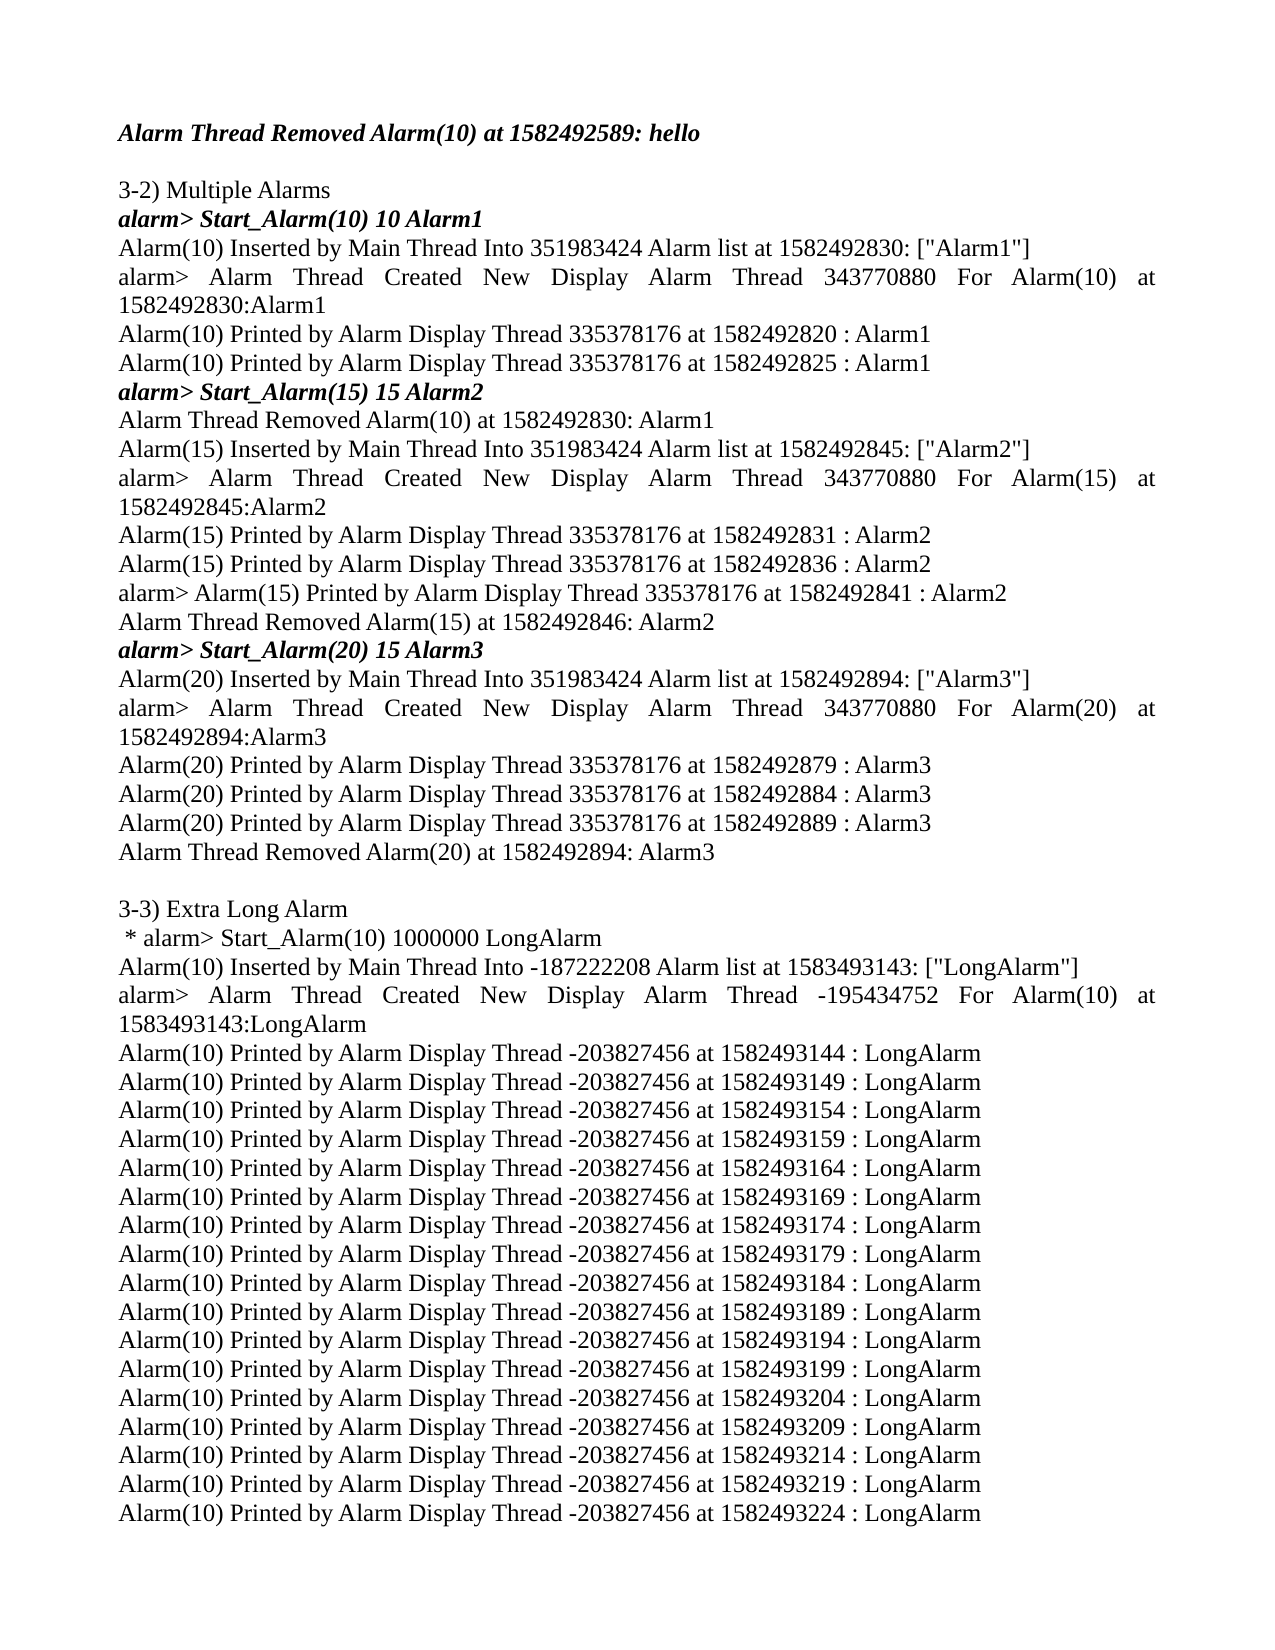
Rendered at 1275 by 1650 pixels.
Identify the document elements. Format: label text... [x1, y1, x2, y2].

text Alarm(15) Printed by Alarm Display Thread 335378176 at 1582492836 : Alarm2 [118, 549, 1157, 578]
text Alarm Thread Removed Alarm(10) at 1582492830: Alarm1 [118, 406, 1157, 434]
text alarm> Start_Alarm(15) 15 Alarm2 [118, 377, 1157, 406]
text Alarm(20) Inserted by Main Thread Into 351983424 Alarm list at 1582492894: ["Alarm3"] [118, 664, 1157, 693]
text Alarm(10) Printed by Alarm Display Thread -203827456 at 1582493204 : LongAlarm [118, 1383, 1157, 1412]
text 3-2) Multiple Alarms [118, 176, 1157, 204]
text alarm> Start_Alarm(10) 10 Alarm1 [118, 204, 1157, 233]
text Alarm(15) Inserted by Main Thread Into 351983424 Alarm list at 1582492845: ["Alarm2"] [118, 434, 1157, 463]
text alarm> Alarm Thread Created New Display Alarm Thread 343770880 For Alarm(15) at 1582492845:Alarm2 [118, 463, 1157, 521]
text Alarm(10) Printed by Alarm Display Thread -203827456 at 1582493199 : LongAlarm [118, 1354, 1157, 1383]
text Alarm(10) Printed by Alarm Display Thread -203827456 at 1582493189 : LongAlarm [118, 1297, 1157, 1326]
text Alarm(15) Printed by Alarm Display Thread 335378176 at 1582492831 : Alarm2 [118, 521, 1157, 549]
text alarm> Alarm Thread Created New Display Alarm Thread -195434752 For Alarm(10) at 1583493143:LongAlarm [118, 981, 1157, 1038]
text Alarm(10) Printed by Alarm Display Thread -203827456 at 1582493224 : LongAlarm [118, 1498, 1157, 1527]
text alarm> Alarm(15) Printed by Alarm Display Thread 335378176 at 1582492841 : Alarm2 [118, 578, 1157, 607]
text Alarm(20) Printed by Alarm Display Thread 335378176 at 1582492879 : Alarm3 [118, 751, 1157, 779]
text Alarm(10) Printed by Alarm Display Thread -203827456 at 1582493184 : LongAlarm [118, 1268, 1157, 1297]
text alarm> Alarm Thread Created New Display Alarm Thread 343770880 For Alarm(20) at 1582492894:Alarm3 [118, 693, 1157, 751]
text Alarm(10) Printed by Alarm Display Thread -203827456 at 1582493169 : LongAlarm [118, 1182, 1157, 1211]
text Alarm(10) Printed by Alarm Display Thread -203827456 at 1582493154 : LongAlarm [118, 1096, 1157, 1124]
text Alarm(10) Printed by Alarm Display Thread -203827456 at 1582493214 : LongAlarm [118, 1441, 1157, 1469]
text alarm> Start_Alarm(20) 15 Alarm3 [118, 636, 1157, 664]
text 3-3) Extra Long Alarm [118, 894, 1157, 923]
text Alarm(10) Printed by Alarm Display Thread -203827456 at 1582493144 : LongAlarm [118, 1038, 1157, 1067]
text Alarm(20) Printed by Alarm Display Thread 335378176 at 1582492889 : Alarm3 [118, 808, 1157, 837]
text Alarm(10) Printed by Alarm Display Thread -203827456 at 1582493164 : LongAlarm [118, 1153, 1157, 1182]
text Alarm(10) Printed by Alarm Display Thread -203827456 at 1582493209 : LongAlarm [118, 1412, 1157, 1441]
text * alarm> Start_Alarm(10) 1000000 LongAlarm [118, 923, 1157, 952]
text Alarm(10) Printed by Alarm Display Thread -203827456 at 1582493219 : LongAlarm [118, 1469, 1157, 1498]
text alarm> Alarm Thread Created New Display Alarm Thread 343770880 For Alarm(10) at 1582492830:Alarm1 [118, 262, 1157, 319]
text Alarm(10) Printed by Alarm Display Thread 335378176 at 1582492820 : Alarm1 [118, 319, 1157, 348]
text Alarm Thread Removed Alarm(20) at 1582492894: Alarm3 [118, 837, 1157, 866]
text Alarm(10) Printed by Alarm Display Thread -203827456 at 1582493194 : LongAlarm [118, 1326, 1157, 1354]
text Alarm(20) Printed by Alarm Display Thread 335378176 at 1582492884 : Alarm3 [118, 779, 1157, 808]
text Alarm(10) Printed by Alarm Display Thread -203827456 at 1582493179 : LongAlarm [118, 1239, 1157, 1268]
text Alarm(10) Printed by Alarm Display Thread -203827456 at 1582493174 : LongAlarm [118, 1211, 1157, 1239]
text Alarm(10) Inserted by Main Thread Into 351983424 Alarm list at 1582492830: ["Alarm1"] [118, 233, 1157, 262]
text Alarm(10) Inserted by Main Thread Into -187222208 Alarm list at 1583493143: ["LongAlarm"] [118, 952, 1157, 981]
text Alarm(10) Printed by Alarm Display Thread -203827456 at 1582493159 : LongAlarm [118, 1124, 1157, 1153]
text Alarm Thread Removed Alarm(15) at 1582492846: Alarm2 [118, 607, 1157, 636]
text Alarm(10) Printed by Alarm Display Thread 335378176 at 1582492825 : Alarm1 [118, 348, 1157, 377]
text Alarm(10) Printed by Alarm Display Thread -203827456 at 1582493149 : LongAlarm [118, 1067, 1157, 1096]
text Alarm Thread Removed Alarm(10) at 1582492589: hello [118, 118, 1157, 147]
